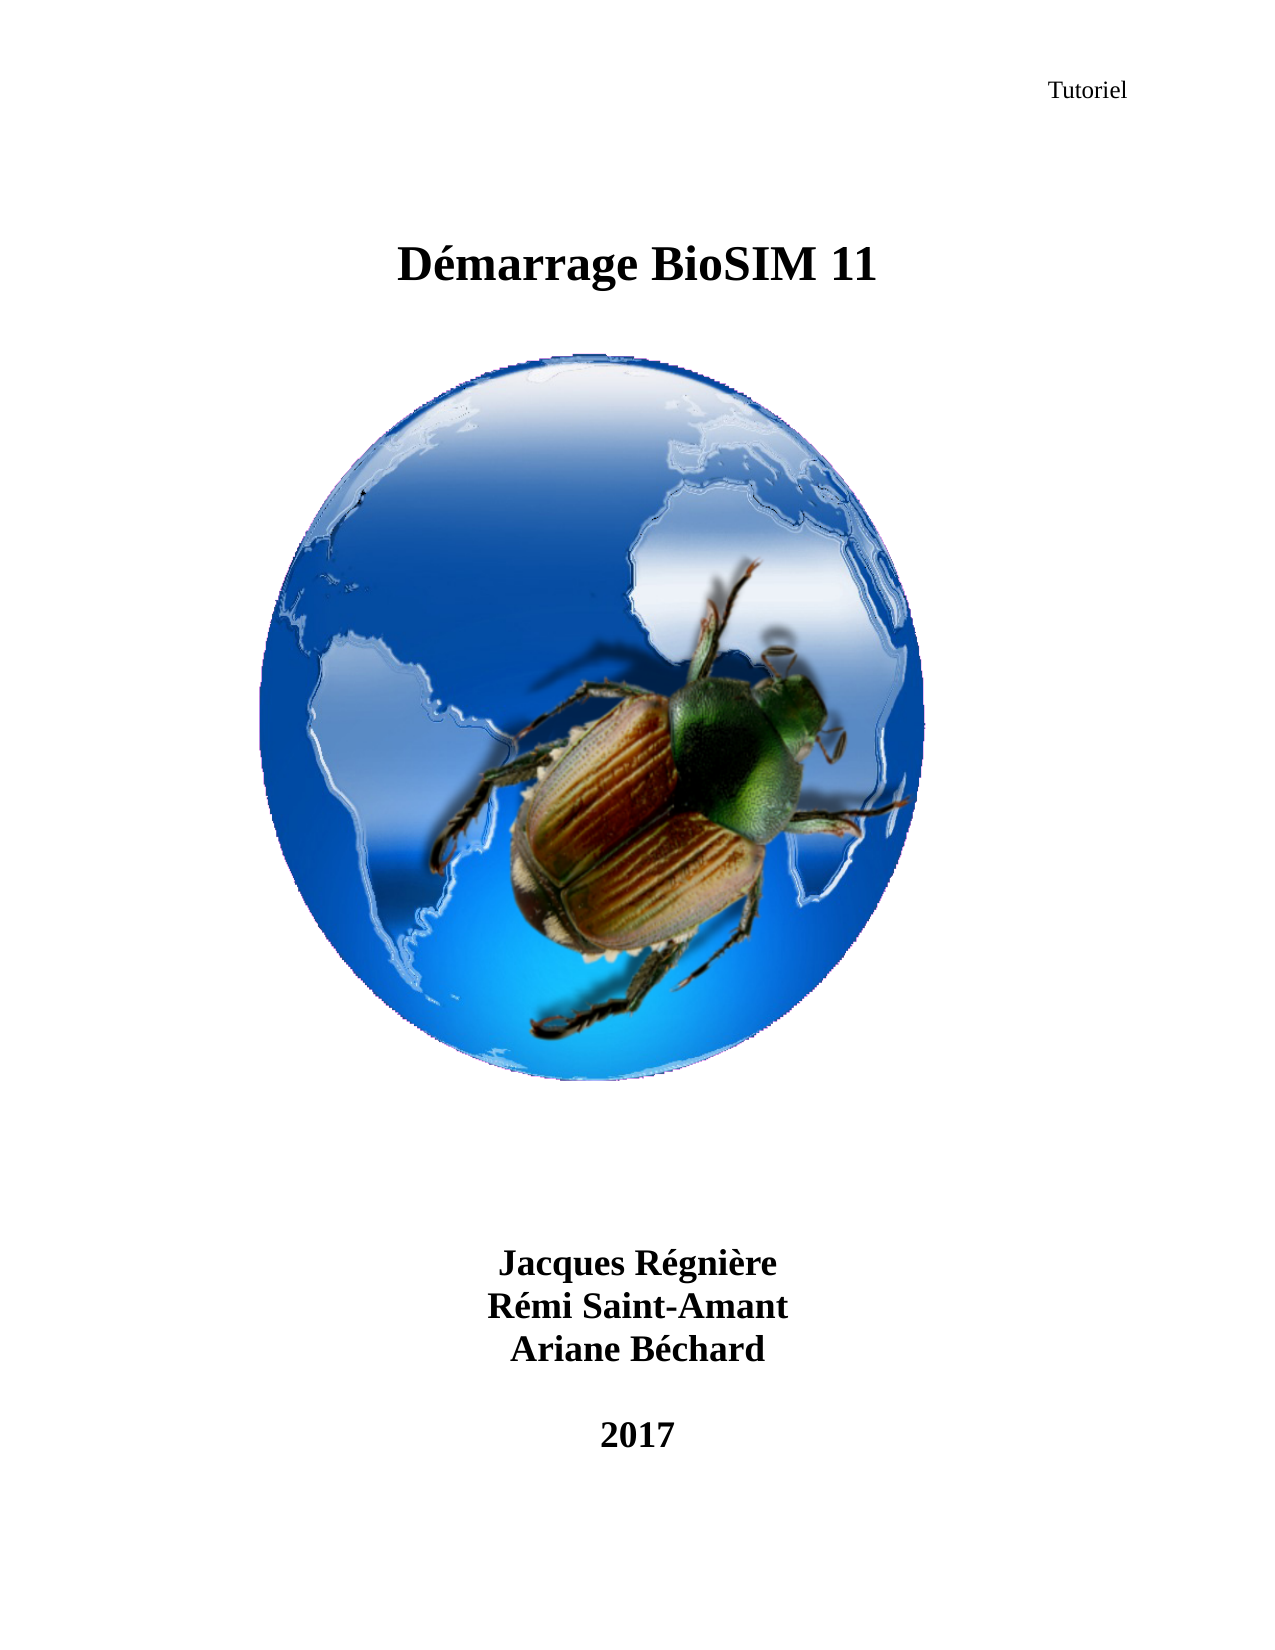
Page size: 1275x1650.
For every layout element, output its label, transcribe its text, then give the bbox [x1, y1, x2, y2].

text Ariane Béchard [148, 1326, 1127, 1369]
text 2017 [148, 1413, 1127, 1456]
text Démarrage BioSIM 11 [148, 234, 1127, 291]
text Jacques Régnière [148, 1240, 1127, 1283]
text Rémi Saint-Amant [148, 1283, 1127, 1326]
